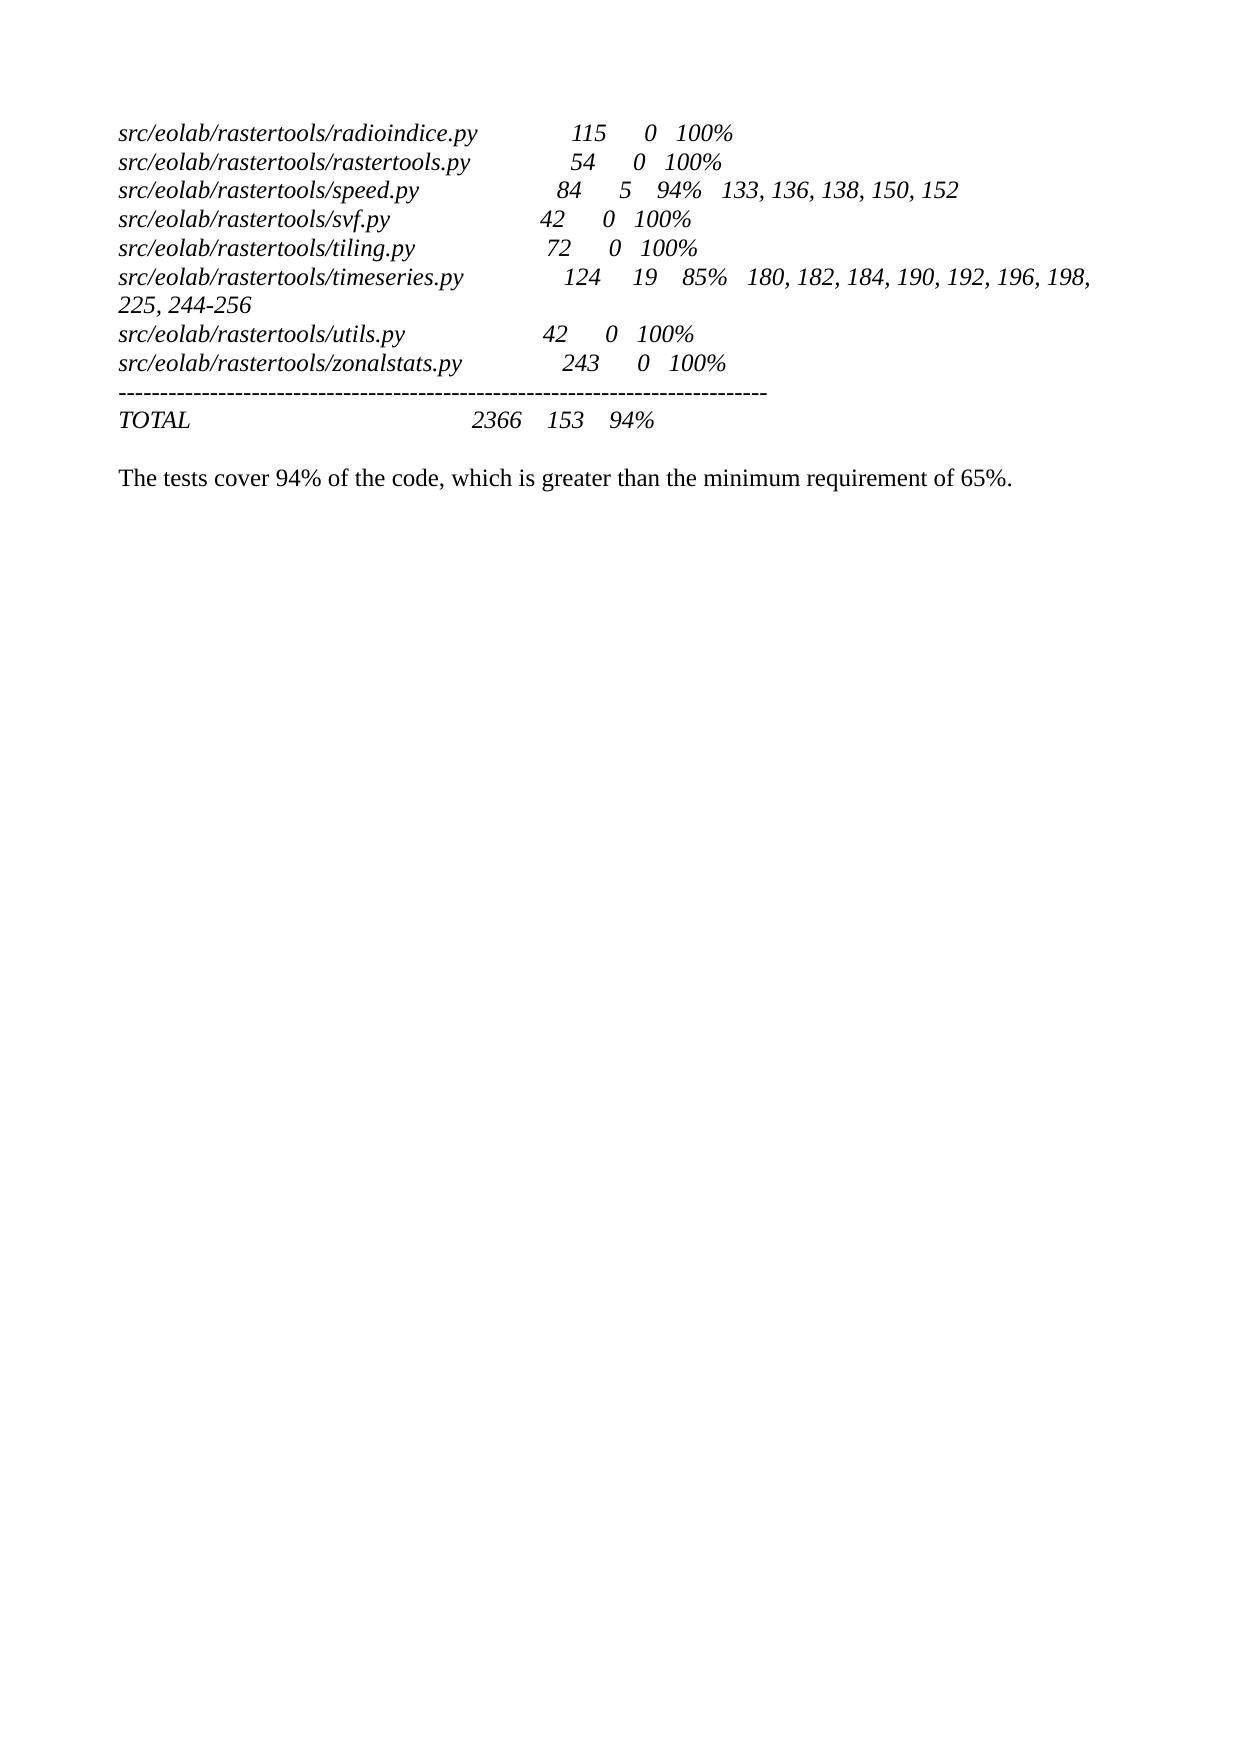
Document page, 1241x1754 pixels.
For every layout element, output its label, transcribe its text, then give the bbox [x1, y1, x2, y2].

text src/eolab/rastertools/timeseries.py 124 19 85% 180, 182, 184, 190, 192, 196, 198, 225, 244-256 [118, 262, 1122, 319]
text src/eolab/rastertools/radioindice.py 115 0 100% [118, 118, 1122, 147]
text src/eolab/rastertools/tiling.py 72 0 100% [118, 233, 1122, 262]
text TOTAL 2366 153 94% [118, 406, 1122, 434]
text ------------------------------------------------------------------------------ [118, 377, 1122, 406]
text src/eolab/rastertools/rastertools.py 54 0 100% [118, 147, 1122, 176]
text src/eolab/rastertools/zonalstats.py 243 0 100% [118, 348, 1122, 377]
text The tests cover 94% of the code, which is greater than the minimum requirement of 65%. [118, 463, 1122, 492]
text src/eolab/rastertools/speed.py 84 5 94% 133, 136, 138, 150, 152 [118, 176, 1122, 204]
text src/eolab/rastertools/utils.py 42 0 100% [118, 319, 1122, 348]
text src/eolab/rastertools/svf.py 42 0 100% [118, 204, 1122, 233]
